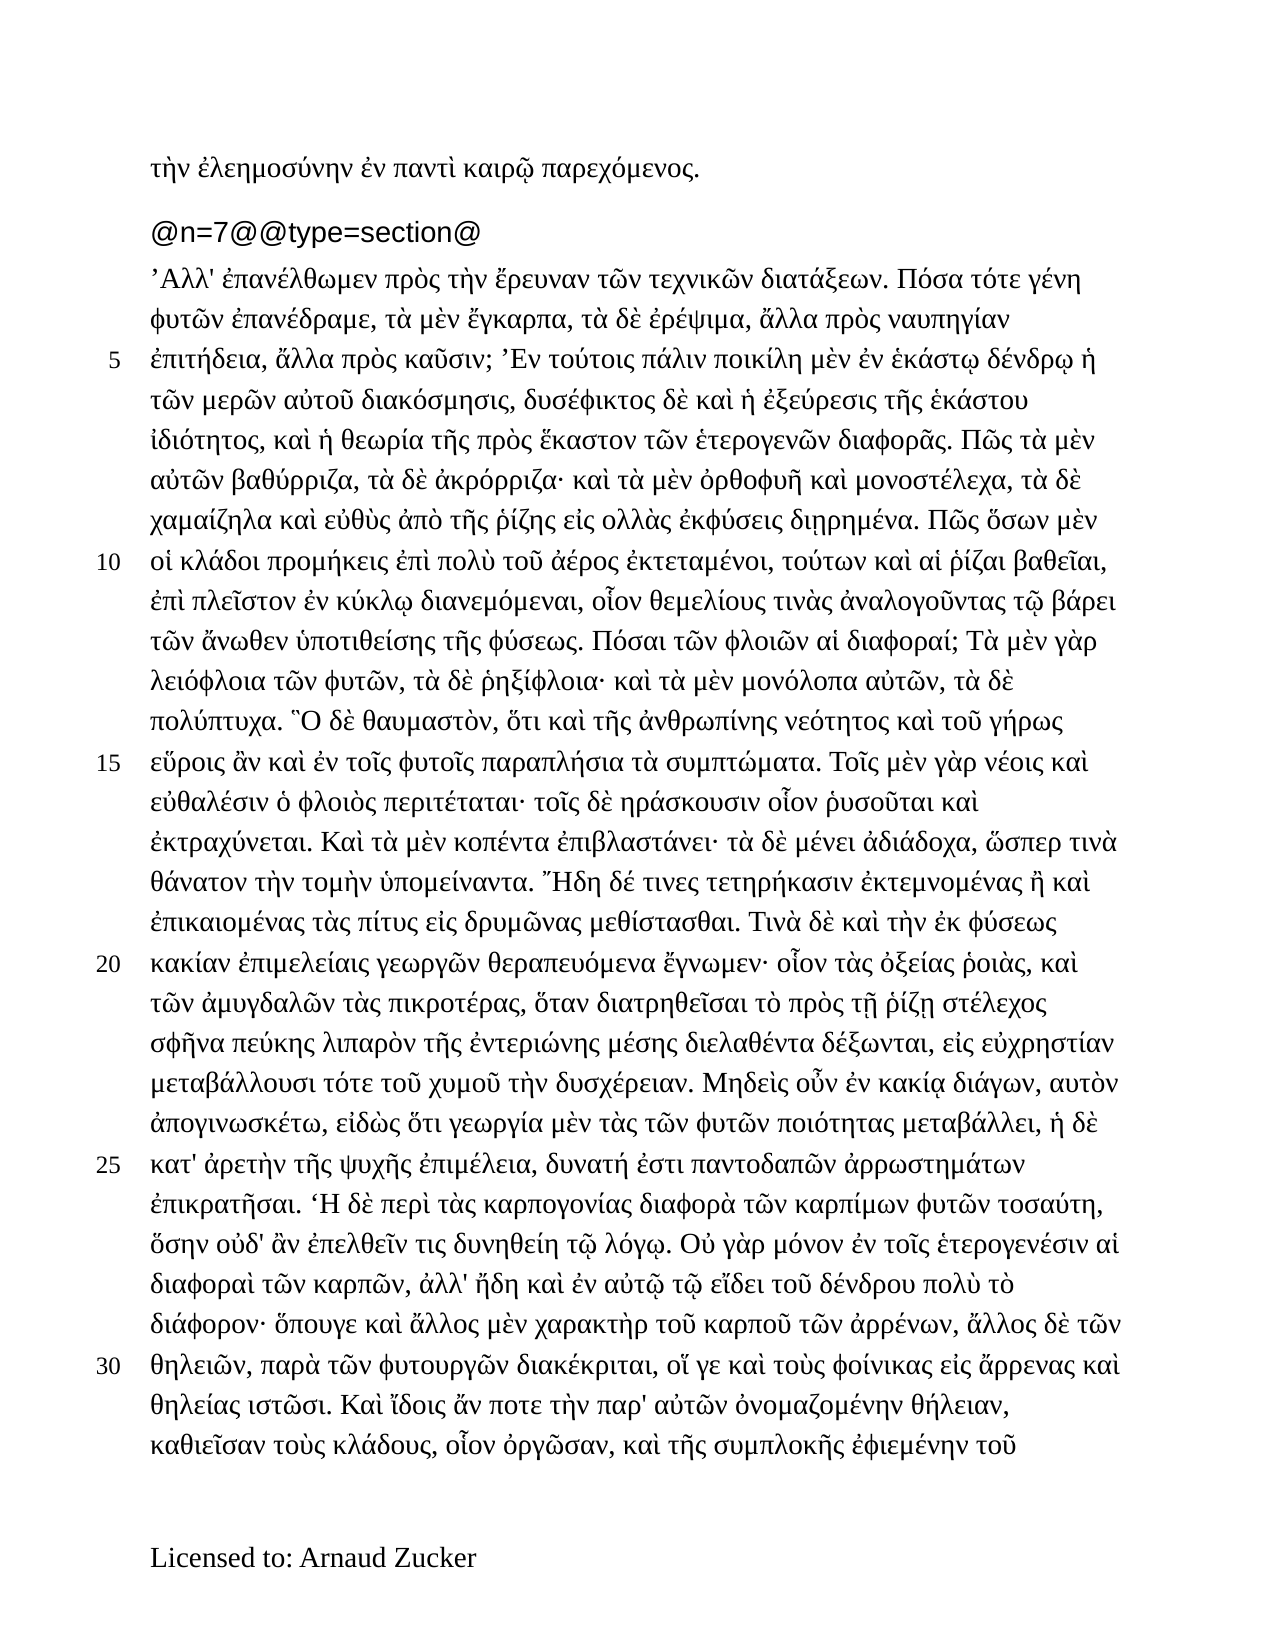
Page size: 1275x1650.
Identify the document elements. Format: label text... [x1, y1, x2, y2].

text ’Αλλ' ἐπανέλθωμεν πρὸς τὴν ἔρευναν τῶν τεχνικῶν διατάξεων. Πόσα τότε γένη ϕυτῶν ἐπανέδραμε, τὰ μὲν ἔγκαρπα, τὰ δὲ ἐρέψιμα, ἄλλα πρὸς ναυπηγίαν ἐπιτήδεια, ἄλλα πρὸς καῦσιν; ’Εν τούτοις πάλιν ποικίλη μὲν ἐν ἑκάστῳ δένδρῳ ἡ τῶν μερῶν αὐτοῦ διακόσμησις, δυσέϕικτος δὲ καὶ ἡ ἐξεύρεσις τῆς ἑκάστου ἰδιότητος, καὶ ἡ θεωρία τῆς πρὸς ἕκαστον τῶν ἑτερογενῶν διαϕορᾶς. Πῶς τὰ μὲν αὐτῶν βαθύρριζα, τὰ δὲ ἀκρόρριζα· καὶ τὰ μὲν ὀρθοϕυῆ καὶ μονοστέλεχα, τὰ δὲ χαμαίζηλα καὶ εὐθὺς ἀπὸ τῆς ῥίζης εἰς ολλὰς ἐκϕύσεις διῃρημένα. Πῶς ὅσων μὲν οἱ κλάδοι προμήκεις ἐπὶ πολὺ τοῦ ἀέρος ἐκτεταμένοι, τούτων καὶ αἱ ῥίζαι βαθεῖαι, ἐπὶ πλεῖστον ἐν κύκλῳ διανεμόμεναι, οἷον θεμελίους τινὰς ἀναλογοῦντας τῷ βάρει τῶν ἄνωθεν ὑποτιθείσης τῆς ϕύσεως. Πόσαι τῶν ϕλοιῶν αἱ διαϕοραί; Τὰ μὲν γὰρ λειόϕλοια τῶν ϕυτῶν, τὰ δὲ ῥηξίϕλοια· καὶ τὰ μὲν μονόλοπα αὐτῶν, τὰ δὲ πολύπτυχα. ῝Ο δὲ θαυμαστὸν, ὅτι καὶ τῆς ἀνθρωπίνης νεότητος καὶ τοῦ γήρως εὕροις ἂν καὶ ἐν τοῖς ϕυτοῖς παραπλήσια τὰ συμπτώματα. Τοῖς μὲν γὰρ νέοις καὶ εὐθαλέσιν ὁ ϕλοιὸς περιτέταται· τοῖς δὲ ηράσκουσιν οἷον ῥυσοῦται καὶ ἐκτραχύνεται. Καὶ τὰ μὲν κοπέντα ἐπιβλαστάνει· τὰ δὲ μένει ἀδιάδοχα, ὥσπερ τινὰ θάνατον τὴν τομὴν ὑπομείναντα. ῎Ηδη δέ τινες τετηρήκασιν ἐκτεμνομένας ἢ καὶ ἐπικαιομένας τὰς πίτυς εἰς δρυμῶνας μεθίστασθαι. Τινὰ δὲ καὶ τὴν ἐκ ϕύσεως κακίαν ἐπιμελείαις γεωργῶν θεραπευόμενα ἔγνωμεν· οἷον τὰς ὀξείας ῥοιὰς, καὶ τῶν ἀμυγδαλῶν τὰς πικροτέρας, ὅταν διατρηθεῖσαι τὸ πρὸς τῇ ῥίζῃ στέλεχος σϕῆνα πεύκης λιπαρὸν τῆς ἐντεριώνης μέσης διελαθέντα δέξωνται, εἰς εὐχρηστίαν μεταβάλλουσι τότε τοῦ χυμοῦ τὴν δυσχέρειαν. Μηδεὶς οὖν ἐν κακίᾳ διάγων, αυτὸν ἀπογινωσκέτω, εἰδὼς ὅτι γεωργία μὲν τὰς τῶν ϕυτῶν ποιότητας μεταβάλλει, ἡ δὲ κατ' ἀρετὴν τῆς ψυχῆς ἐπιμέλεια, δυνατή ἐστι παντοδαπῶν ἀρρωστημάτων ἐπικρατῆσαι. ‘Η δὲ περὶ τὰς καρπογονίας διαϕορὰ τῶν καρπίμων ϕυτῶν τοσαύτη, ὅσην οὐδ' ἂν ἐπελθεῖν τις δυνηθείη τῷ λόγῳ. Οὐ γὰρ μόνον ἐν τοῖς ἑτερογενέσιν αἱ διαϕοραὶ τῶν καρπῶν, ἀλλ' ἤδη καὶ ἐν αὐτῷ τῷ εἴδει τοῦ δένδρου πολὺ τὸ διάϕορον· ὅπουγε καὶ ἄλλος μὲν χαρακτὴρ τοῦ καρποῦ τῶν ἀρρένων, ἄλλος δὲ τῶν θηλειῶν, παρὰ τῶν ϕυτουργῶν διακέκριται, οἵ γε καὶ τοὺς ϕοίνικας εἰς ἄρρενας καὶ θηλείας ιστῶσι. Καὶ ἴδοις ἄν ποτε τὴν παρ' αὐτῶν ὀνομαζομένην θήλειαν, καθιεῖσαν τοὺς κλάδους, οἷον ὀργῶσαν, καὶ τῆς συμπλοκῆς ἐϕιεμένην τοῦ [150, 261, 1125, 1461]
text τὴν ἐλεημοσύνην ἐν παντὶ καιρῷ παρεχόμενος. [150, 150, 1125, 183]
subtitle @n=7@@type=section@ [150, 215, 1125, 249]
